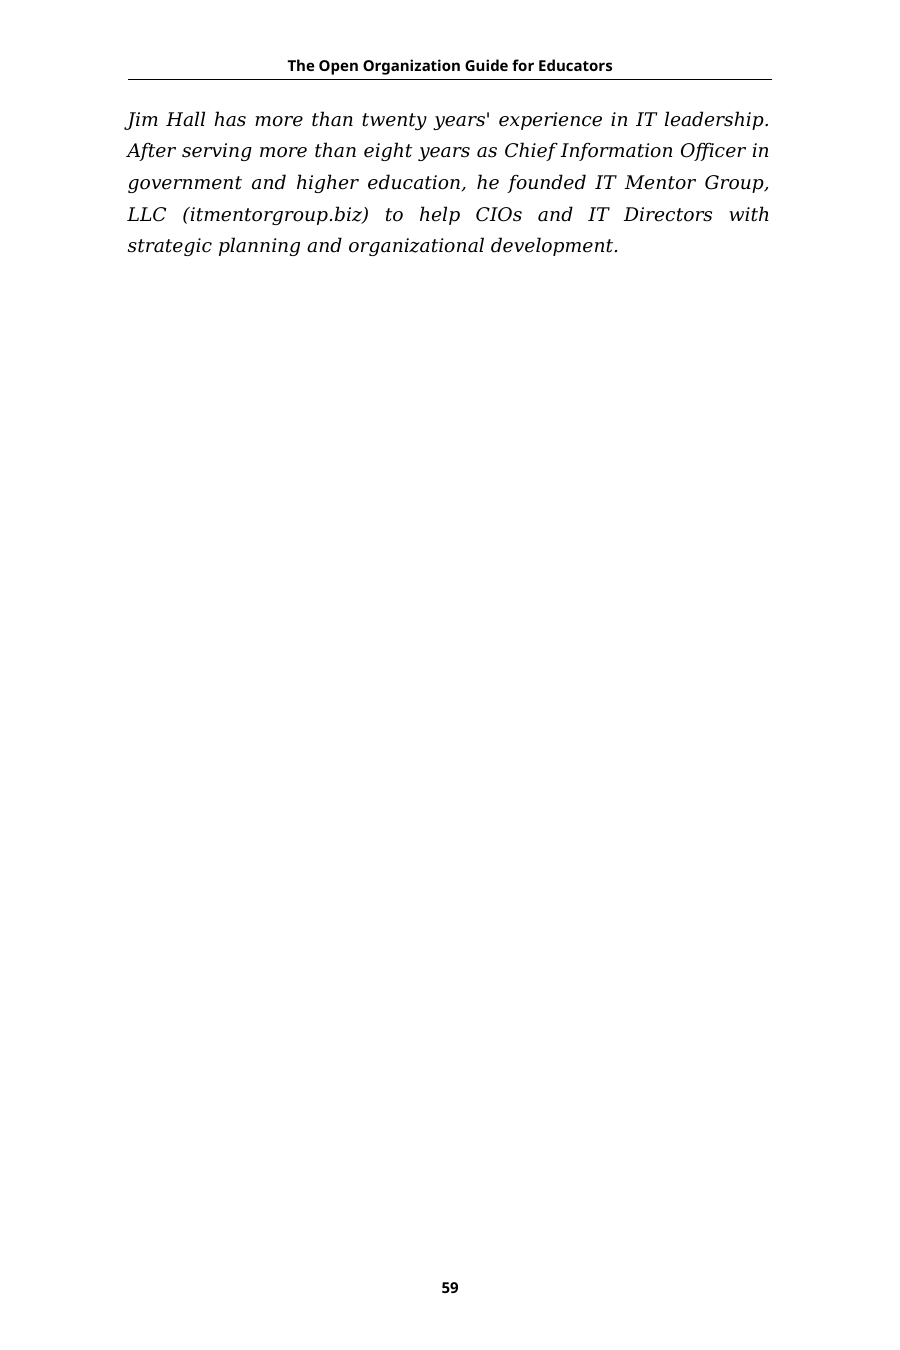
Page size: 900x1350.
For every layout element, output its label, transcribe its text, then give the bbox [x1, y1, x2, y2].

text Jim Hall has more than twenty years' experience in IT leadership. After serving more than eight years as Chief Information Officer in government and higher education, he founded IT Mentor Group, LLC (itmentorgroup.biz) to help CIOs and IT Directors with strategic planning and organizational development. [127, 109, 772, 257]
